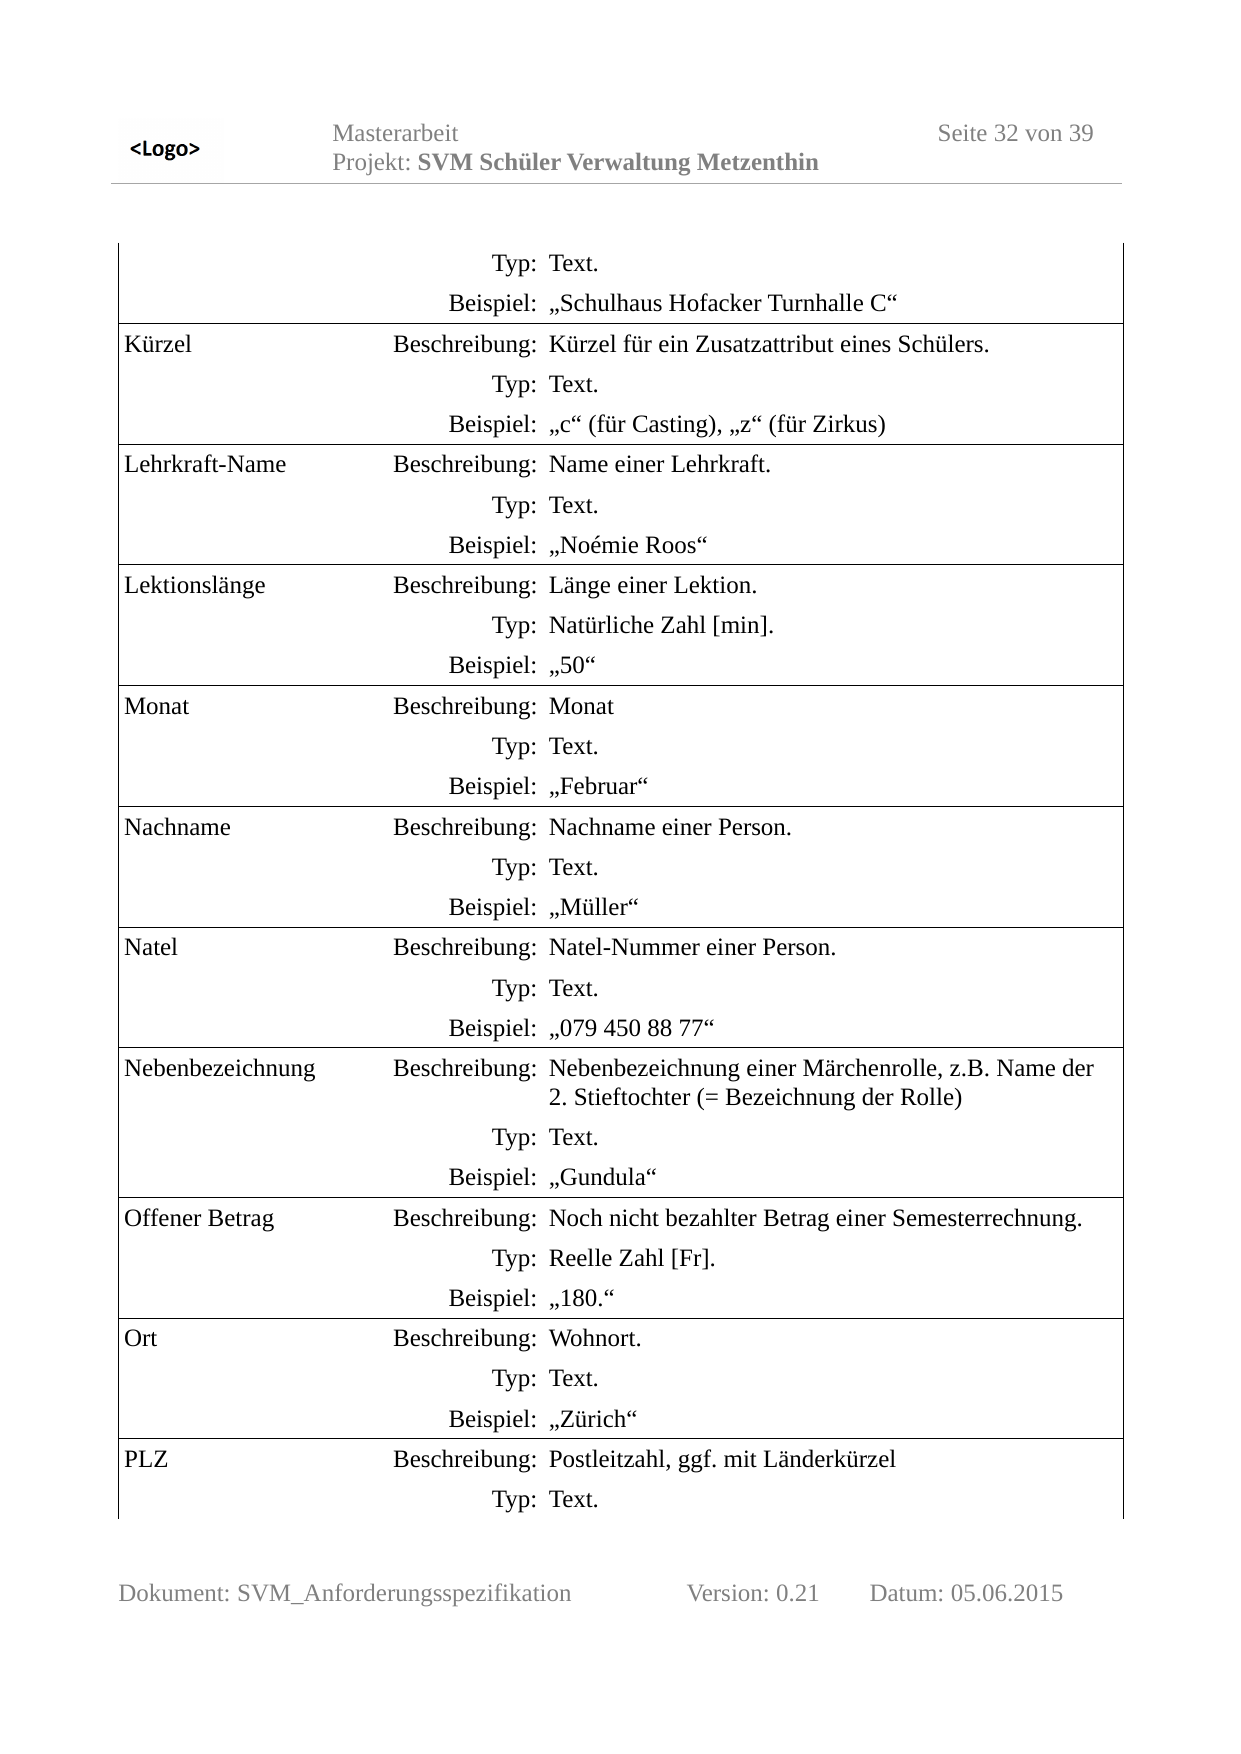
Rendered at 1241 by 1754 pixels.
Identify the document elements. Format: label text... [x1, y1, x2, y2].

table_cell [119, 1277, 384, 1317]
table_cell Text. [543, 967, 1123, 1007]
table_cell [119, 725, 384, 766]
table_cell Beschreibung: [384, 807, 543, 846]
table_cell „079 450 88 77“ [543, 1007, 1123, 1047]
table_cell [119, 605, 384, 645]
table_cell Kürzel [119, 324, 384, 363]
table_cell Beispiel: [384, 766, 543, 806]
table_cell [119, 1157, 384, 1197]
table_cell Nachname [119, 807, 384, 846]
table_cell Typ: [384, 1116, 543, 1157]
table_cell „Müller“ [543, 886, 1123, 927]
table_cell [119, 484, 384, 524]
table_cell [119, 967, 384, 1007]
table_cell Ort [119, 1319, 384, 1358]
table_cell Text. [543, 363, 1123, 403]
table_cell Text. [543, 1479, 1123, 1519]
table_cell [119, 1007, 384, 1047]
table_cell Typ: [384, 846, 543, 886]
table_cell [119, 404, 384, 444]
table_cell Beispiel: [384, 645, 543, 685]
table_cell Beschreibung: [384, 1198, 543, 1237]
table_cell [119, 243, 384, 283]
table_cell Länge einer Lektion. [543, 565, 1123, 605]
table_cell „Februar“ [543, 766, 1123, 806]
table_cell Beschreibung: [384, 324, 543, 363]
table_cell Typ: [384, 1479, 543, 1519]
table_cell Lehrkraft-Name [119, 445, 384, 484]
table_cell [119, 886, 384, 927]
table_cell Monat [119, 686, 384, 725]
table_cell Beschreibung: [384, 445, 543, 484]
table_cell [119, 1237, 384, 1277]
table_cell Beispiel: [384, 886, 543, 927]
table_cell Kürzel für ein Zusatzattribut eines Schülers. [543, 324, 1123, 363]
table_cell Postleitzahl, ggf. mit Länderkürzel [543, 1439, 1123, 1478]
table_cell Text. [543, 725, 1123, 766]
table_cell [119, 645, 384, 685]
table_cell Typ: [384, 363, 543, 403]
table_cell Text. [543, 1358, 1123, 1398]
table_cell Typ: [384, 1237, 543, 1277]
table_cell Text. [543, 846, 1123, 886]
table_cell Nebenbezeichnung [119, 1048, 384, 1116]
table_cell Text. [543, 484, 1123, 524]
table_cell Wohnort. [543, 1319, 1123, 1358]
table_cell Nachname einer Person. [543, 807, 1123, 846]
table_cell Natel [119, 928, 384, 967]
table_cell [119, 1358, 384, 1398]
table_cell Text. [543, 1116, 1123, 1157]
table_cell Beispiel: [384, 404, 543, 444]
table_cell [119, 846, 384, 886]
table_cell [119, 1398, 384, 1438]
table_cell „Noémie Roos“ [543, 524, 1123, 564]
table_cell Beispiel: [384, 1157, 543, 1197]
table_cell Beschreibung: [384, 686, 543, 725]
table_cell Lektionslänge [119, 565, 384, 605]
table_cell Beispiel: [384, 1277, 543, 1317]
table_cell Typ: [384, 484, 543, 524]
table_cell Typ: [384, 967, 543, 1007]
table_cell Beispiel: [384, 1398, 543, 1438]
table_cell Nebenbezeichnung einer Märchenrolle, z.B. Name der 2. Stieftochter (= Bezeichnung der Rolle) [543, 1048, 1123, 1116]
table_cell „Schulhaus Hofacker Turnhalle C“ [543, 283, 1123, 323]
table_cell Noch nicht bezahlter Betrag einer Semesterrechnung. [543, 1198, 1123, 1237]
table_cell „Gundula“ [543, 1157, 1123, 1197]
table_cell Beispiel: [384, 524, 543, 564]
table_cell [119, 1479, 384, 1519]
table_cell PLZ [119, 1439, 384, 1478]
table_cell „50“ [543, 645, 1123, 685]
table_cell [119, 1116, 384, 1157]
table_cell Beispiel: [384, 283, 543, 323]
picture [118, 118, 224, 183]
table_cell Typ: [384, 605, 543, 645]
table_cell Beschreibung: [384, 1439, 543, 1478]
table_cell Offener Betrag [119, 1198, 384, 1237]
table_cell Natürliche Zahl [min]. [543, 605, 1123, 645]
table_cell Monat [543, 686, 1123, 725]
table_cell „c“ (für Casting), „z“ (für Zirkus) [543, 404, 1123, 444]
table_cell [119, 766, 384, 806]
table_cell Typ: [384, 243, 543, 283]
table_cell [119, 524, 384, 564]
table_cell Beispiel: [384, 1007, 543, 1047]
table_cell Beschreibung: [384, 565, 543, 605]
table_cell „Zürich“ [543, 1398, 1123, 1438]
table_cell [119, 283, 384, 323]
table_cell Reelle Zahl [Fr]. [543, 1237, 1123, 1277]
table_cell „180.“ [543, 1277, 1123, 1317]
table_cell Beschreibung: [384, 1048, 543, 1116]
table_cell Name einer Lehrkraft. [543, 445, 1123, 484]
table_cell Typ: [384, 725, 543, 766]
table_cell [119, 363, 384, 403]
table_cell Typ: [384, 1358, 543, 1398]
table_cell Beschreibung: [384, 1319, 543, 1358]
table_cell Natel-Nummer einer Person. [543, 928, 1123, 967]
table_cell Text. [543, 243, 1123, 283]
table_cell Beschreibung: [384, 928, 543, 967]
